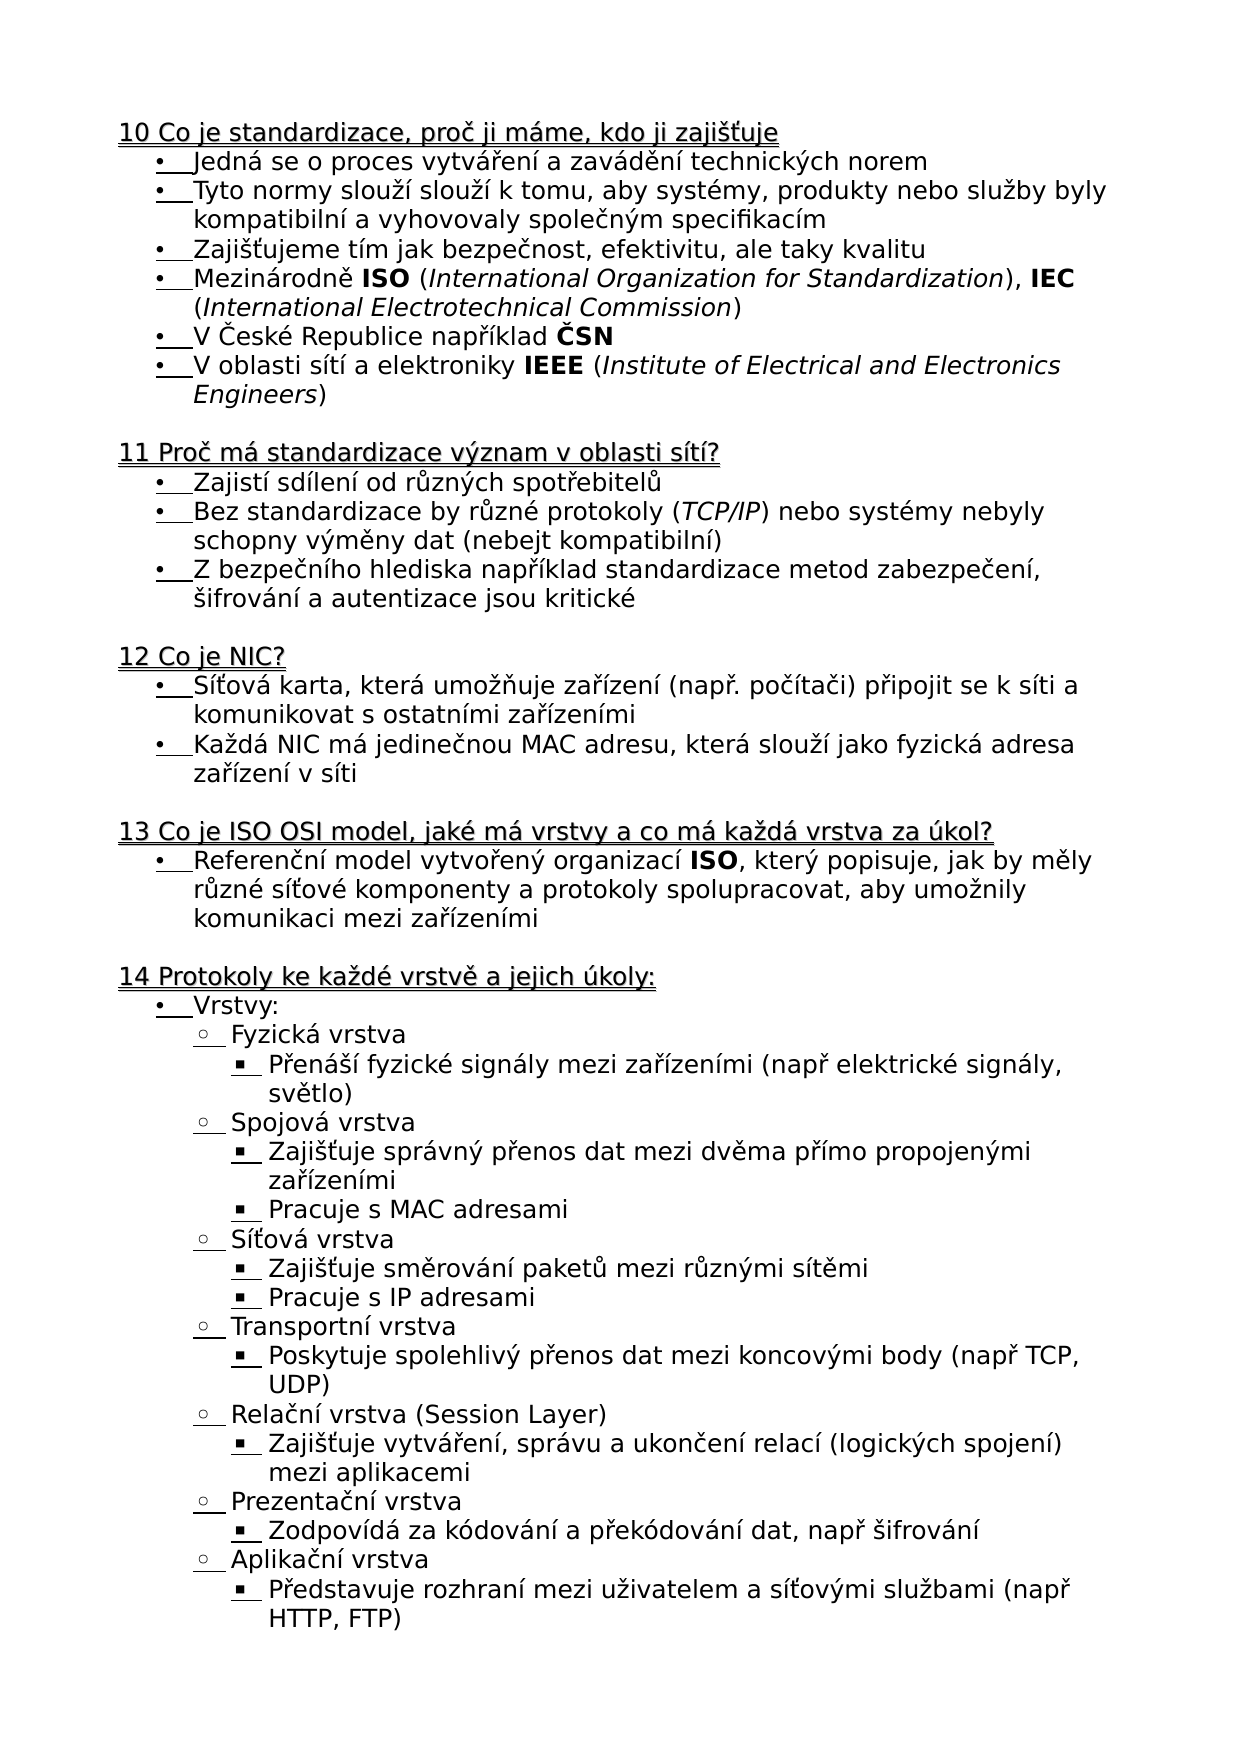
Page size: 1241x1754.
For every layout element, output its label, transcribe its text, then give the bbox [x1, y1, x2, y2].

list Každá NIC má jedinečnou MAC adresu, která slouží jako fyzická adresa zařízení v síti [156, 730, 1122, 788]
list Z bezpečního hlediska například standardizace metod zabezpečení, šifrování a autentizace jsou kritické [156, 555, 1122, 613]
list Zajistí sdílení od různých spotřebitelů [156, 468, 1122, 497]
text 10 Co je standardizace, proč ji máme, kdo ji zajišťuje [118, 118, 1122, 147]
list Tyto normy slouží slouží k tomu, aby systémy, produkty nebo služby byly kompatibilní a vyhovovaly společným specifikacím [156, 176, 1122, 235]
list Bez standardizace by různé protokoly (TCP/IP) nebo systémy nebyly schopny výměny dat (nebejt kompatibilní) [156, 497, 1122, 555]
list Síťová vrstva [193, 1225, 1122, 1254]
list Zajišťuje vytváření, správu a ukončení relací (logických spojení) mezi aplikacemi [231, 1429, 1122, 1487]
list Jedná se o proces vytváření a zavádění technických norem [156, 147, 1122, 176]
list Zajišťuje směrování paketů mezi různými sítěmi [231, 1254, 1122, 1283]
list Referenční model vytvořený organizací ISO, který popisuje, jak by měly různé síťové komponenty a protokoly spolupracovat, aby umožnily komunikaci mezi zařízeními [156, 846, 1122, 933]
list Relační vrstva (Session Layer) [193, 1400, 1122, 1429]
list Pracuje s MAC adresami [231, 1196, 1122, 1225]
list Zodpovídá za kódování a překódování dat, např šifrování [231, 1516, 1122, 1546]
list Síťová karta, která umožňuje zařízení (např. počítači) připojit se k síti a komunikovat s ostatními zařízeními [156, 671, 1122, 730]
list Přenáší fyzické signály mezi zařízeními (např elektrické signály, světlo) [231, 1050, 1122, 1108]
list Fyzická vrstva [193, 1021, 1122, 1050]
list Představuje rozhraní mezi uživatelem a síťovými službami (např HTTP, FTP) [231, 1575, 1122, 1633]
list Transportní vrstva [193, 1312, 1122, 1341]
list Mezinárodně ISO (International Organization for Standardization), IEC (International Electrotechnical Commission) [156, 264, 1122, 322]
list Spojová vrstva [193, 1108, 1122, 1137]
text 12 Co je NIC? [118, 642, 1122, 671]
list Vrstvy: [156, 991, 1122, 1021]
list V oblasti sítí a elektroniky IEEE (Institute of Electrical and Electronics Engineers) [156, 351, 1122, 410]
list V České Republice například ČSN [156, 322, 1122, 351]
list Pracuje s IP adresami [231, 1283, 1122, 1312]
text 11 Proč má standardizace význam v oblasti sítí? [118, 438, 1122, 468]
list Aplikační vrstva [193, 1546, 1122, 1575]
text 14 Protokoly ke každé vrstvě a jejich úkoly: [118, 962, 1122, 991]
list Poskytuje spolehlivý přenos dat mezi koncovými body (např TCP, UDP) [231, 1341, 1122, 1400]
list Prezentační vrstva [193, 1487, 1122, 1516]
list Zajišťujeme tím jak bezpečnost, efektivitu, ale taky kvalitu [156, 235, 1122, 264]
list Zajišťuje správný přenos dat mezi dvěma přímo propojenými zařízeními [231, 1137, 1122, 1196]
text 13 Co je ISO OSI model, jaké má vrstvy a co má každá vrstva za úkol? [118, 817, 1122, 846]
